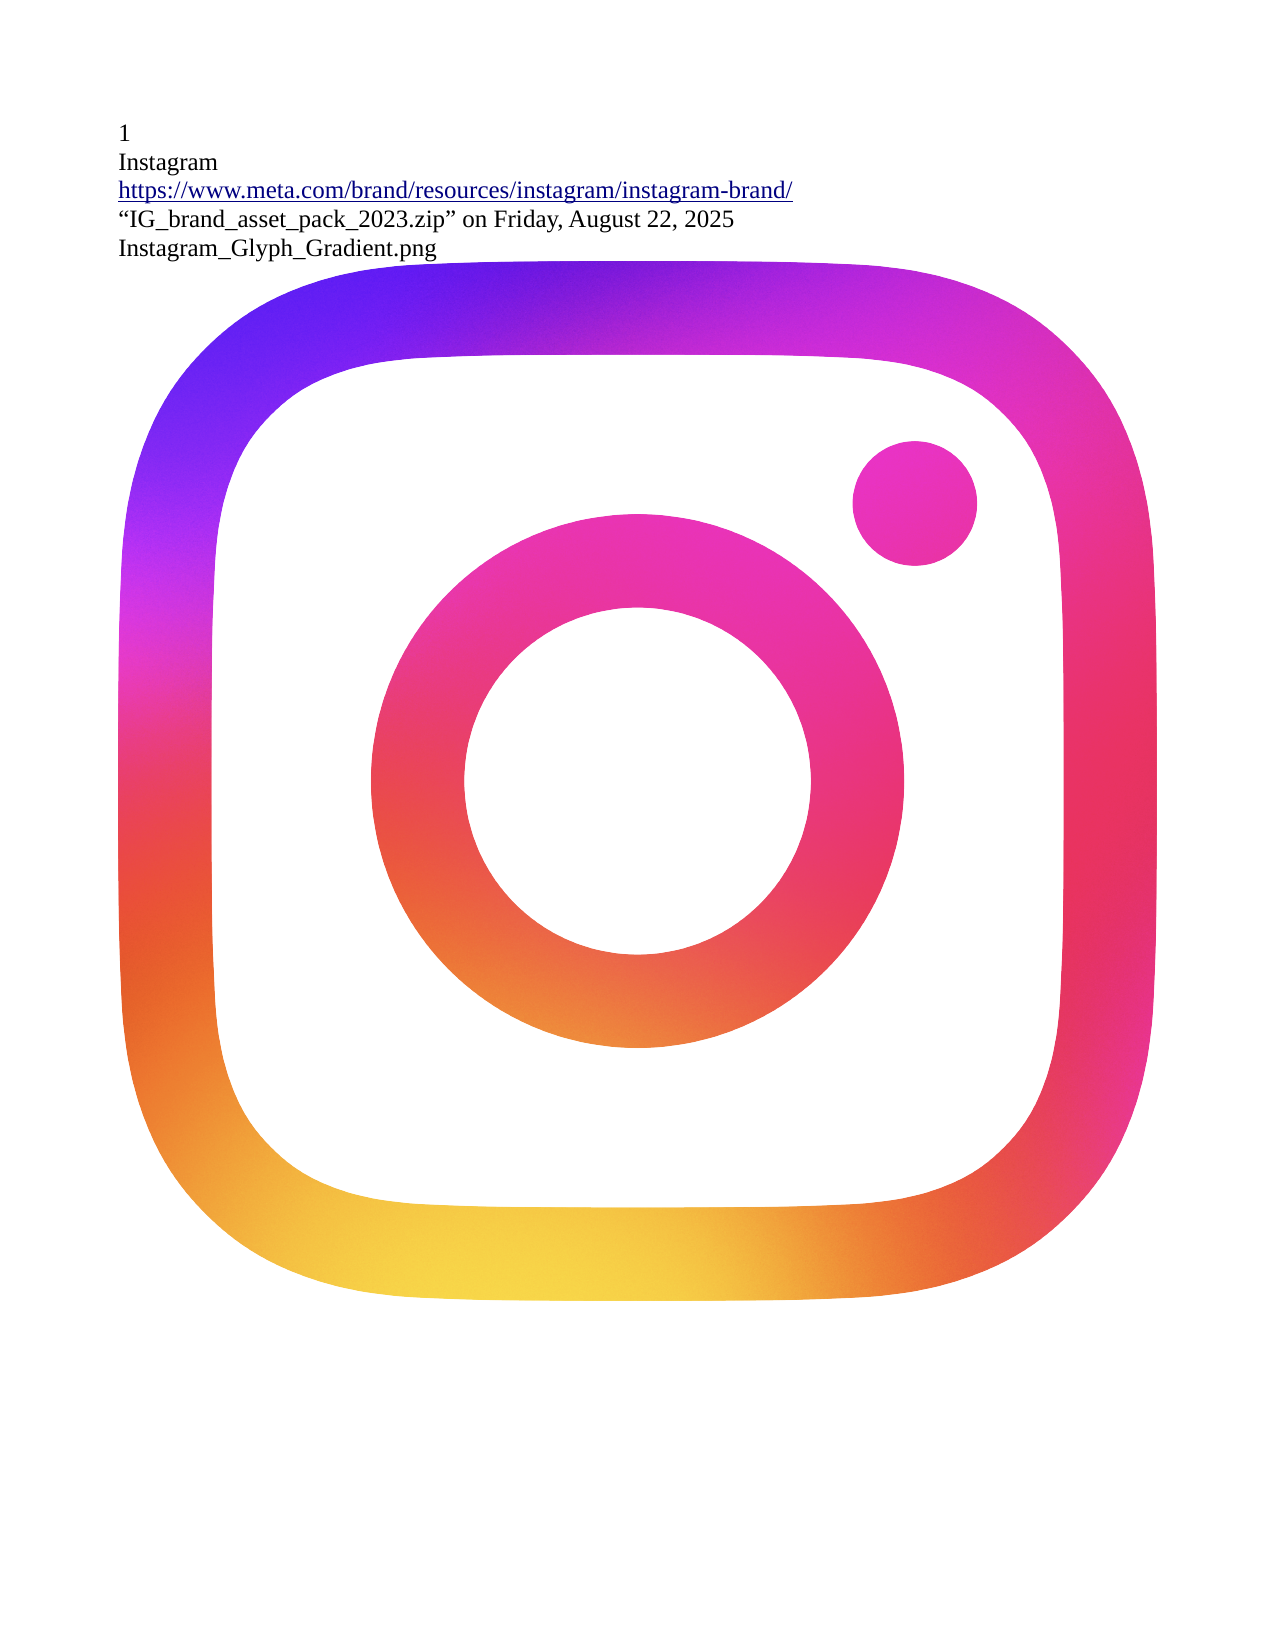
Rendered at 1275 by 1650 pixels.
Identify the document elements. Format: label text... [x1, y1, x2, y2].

text Instagram [118, 147, 1157, 176]
text Instagram_Glyph_Gradient.png [118, 233, 1157, 261]
text 1 [118, 118, 1157, 147]
text “IG_brand_asset_pack_2023.zip” on Friday, August 22, 2025 [118, 204, 1157, 233]
text https://www.meta.com/brand/resources/instagram/instagram-brand/ [118, 176, 1157, 204]
picture [118, 261, 1157, 1301]
